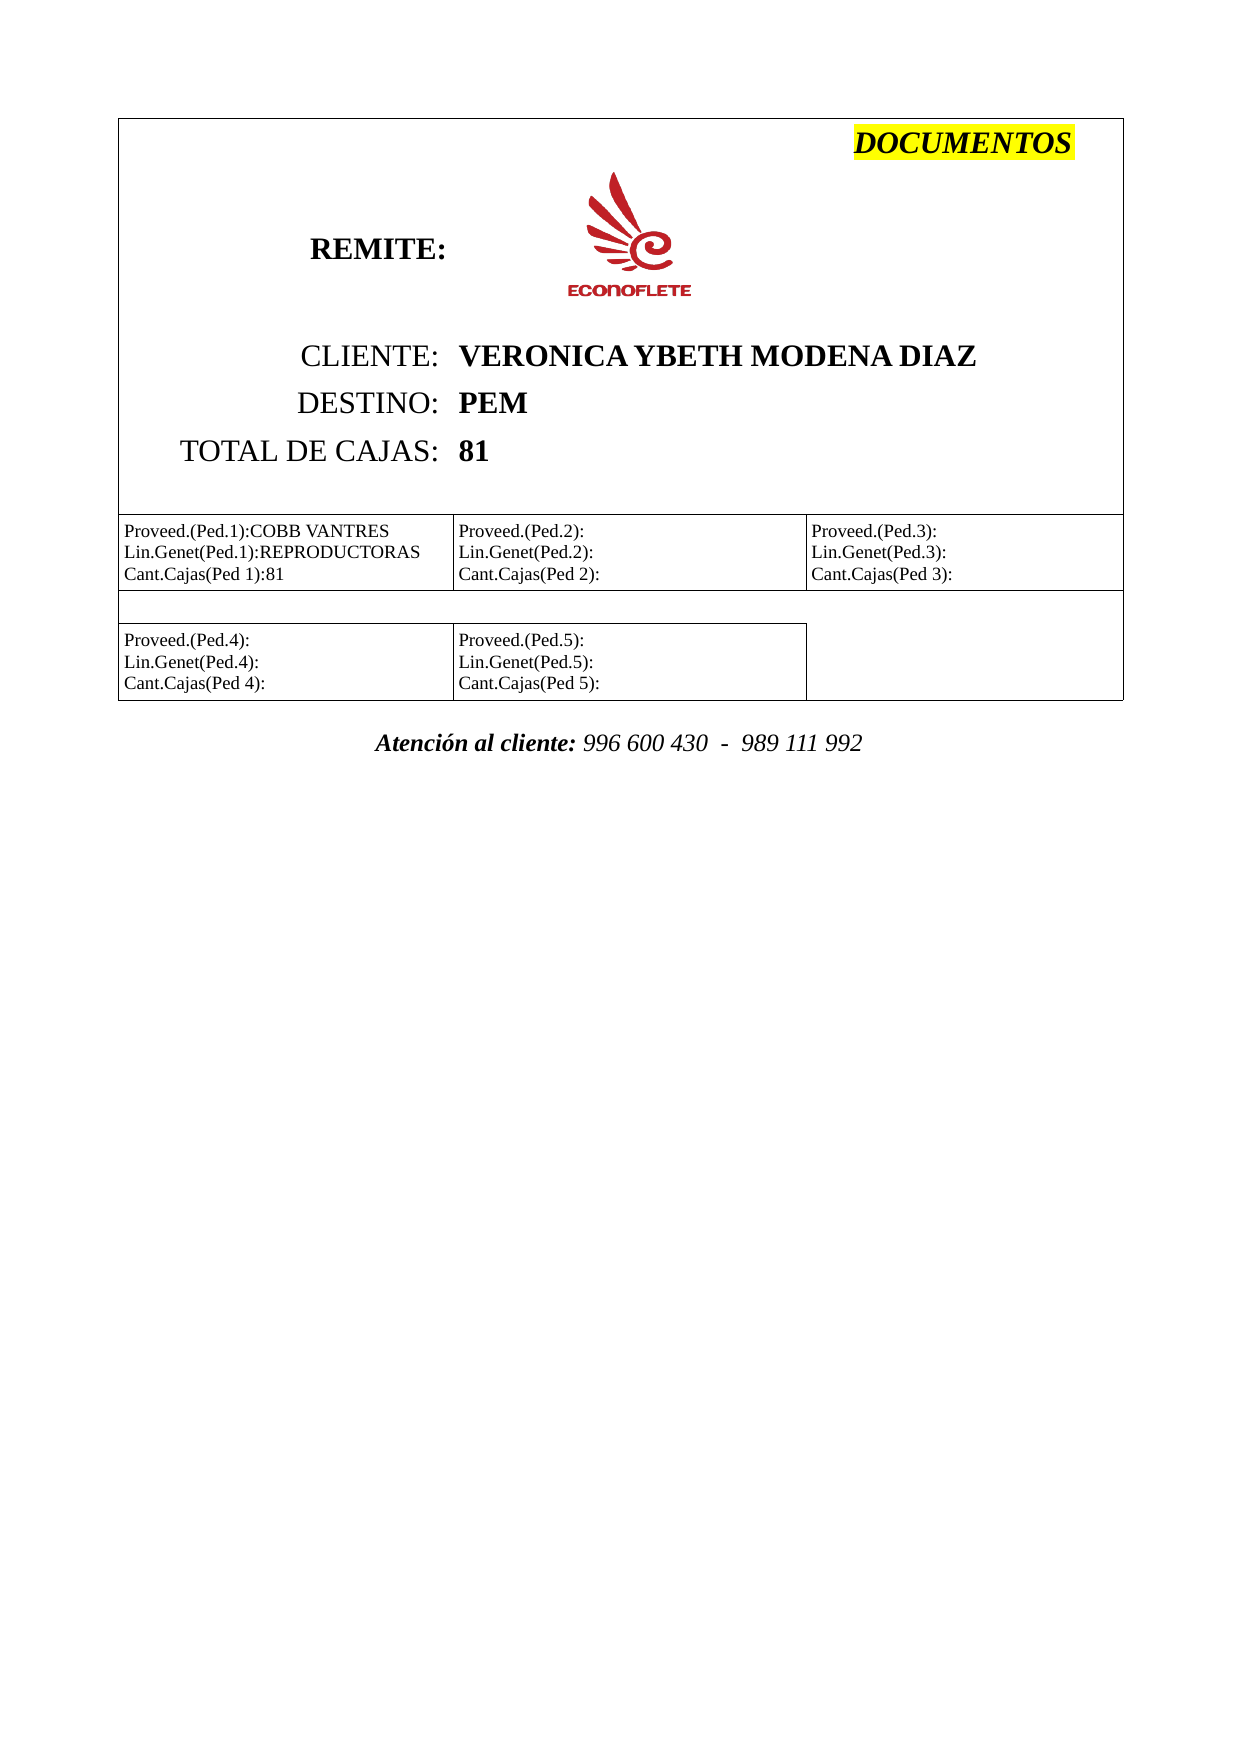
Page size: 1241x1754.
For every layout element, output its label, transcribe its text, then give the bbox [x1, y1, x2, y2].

table_cell VERONICA YBETH MODENA DIAZ [453, 332, 1123, 379]
table_cell [119, 474, 453, 514]
table_cell TOTAL DE CAJAS: [119, 426, 453, 474]
table_cell Proveed.(Ped.2): Lin.Genet(Ped.2): Cant.Cajas(Ped 2): [454, 515, 806, 590]
table_cell 81 [453, 426, 1123, 474]
table_cell [453, 591, 806, 623]
table_cell [806, 379, 1123, 426]
table_cell [806, 166, 1123, 332]
table_cell [806, 474, 1123, 514]
table_cell Proveed.(Ped.3): Lin.Genet(Ped.3): Cant.Cajas(Ped 3): [807, 515, 1123, 590]
table_cell DESTINO: [119, 379, 453, 426]
table_header [119, 119, 453, 166]
table_cell [119, 591, 453, 623]
table_cell [806, 591, 1123, 623]
table_cell CLIENTE: [119, 332, 453, 379]
table_cell PEM [453, 379, 806, 426]
table_header DOCUMENTOS [806, 119, 1123, 166]
table_cell Proveed.(Ped.5): Lin.Genet(Ped.5): Cant.Cajas(Ped 5): [454, 624, 806, 699]
picture [552, 171, 707, 297]
table_cell [807, 623, 1123, 699]
table_cell Proveed.(Ped.4): Lin.Genet(Ped.4): Cant.Cajas(Ped 4): [119, 624, 453, 699]
table_cell Proveed.(Ped.1):COBB VANTRES Lin.Genet(Ped.1):REPRODUCTORAS Cant.Cajas(Ped 1):81 [119, 515, 453, 590]
table_cell [453, 166, 806, 332]
text Atención al cliente: 996 600 430 - 989 111 992 [118, 728, 1122, 757]
table_cell REMITE: [119, 166, 453, 332]
table_cell [453, 474, 806, 514]
table_header [453, 119, 806, 166]
